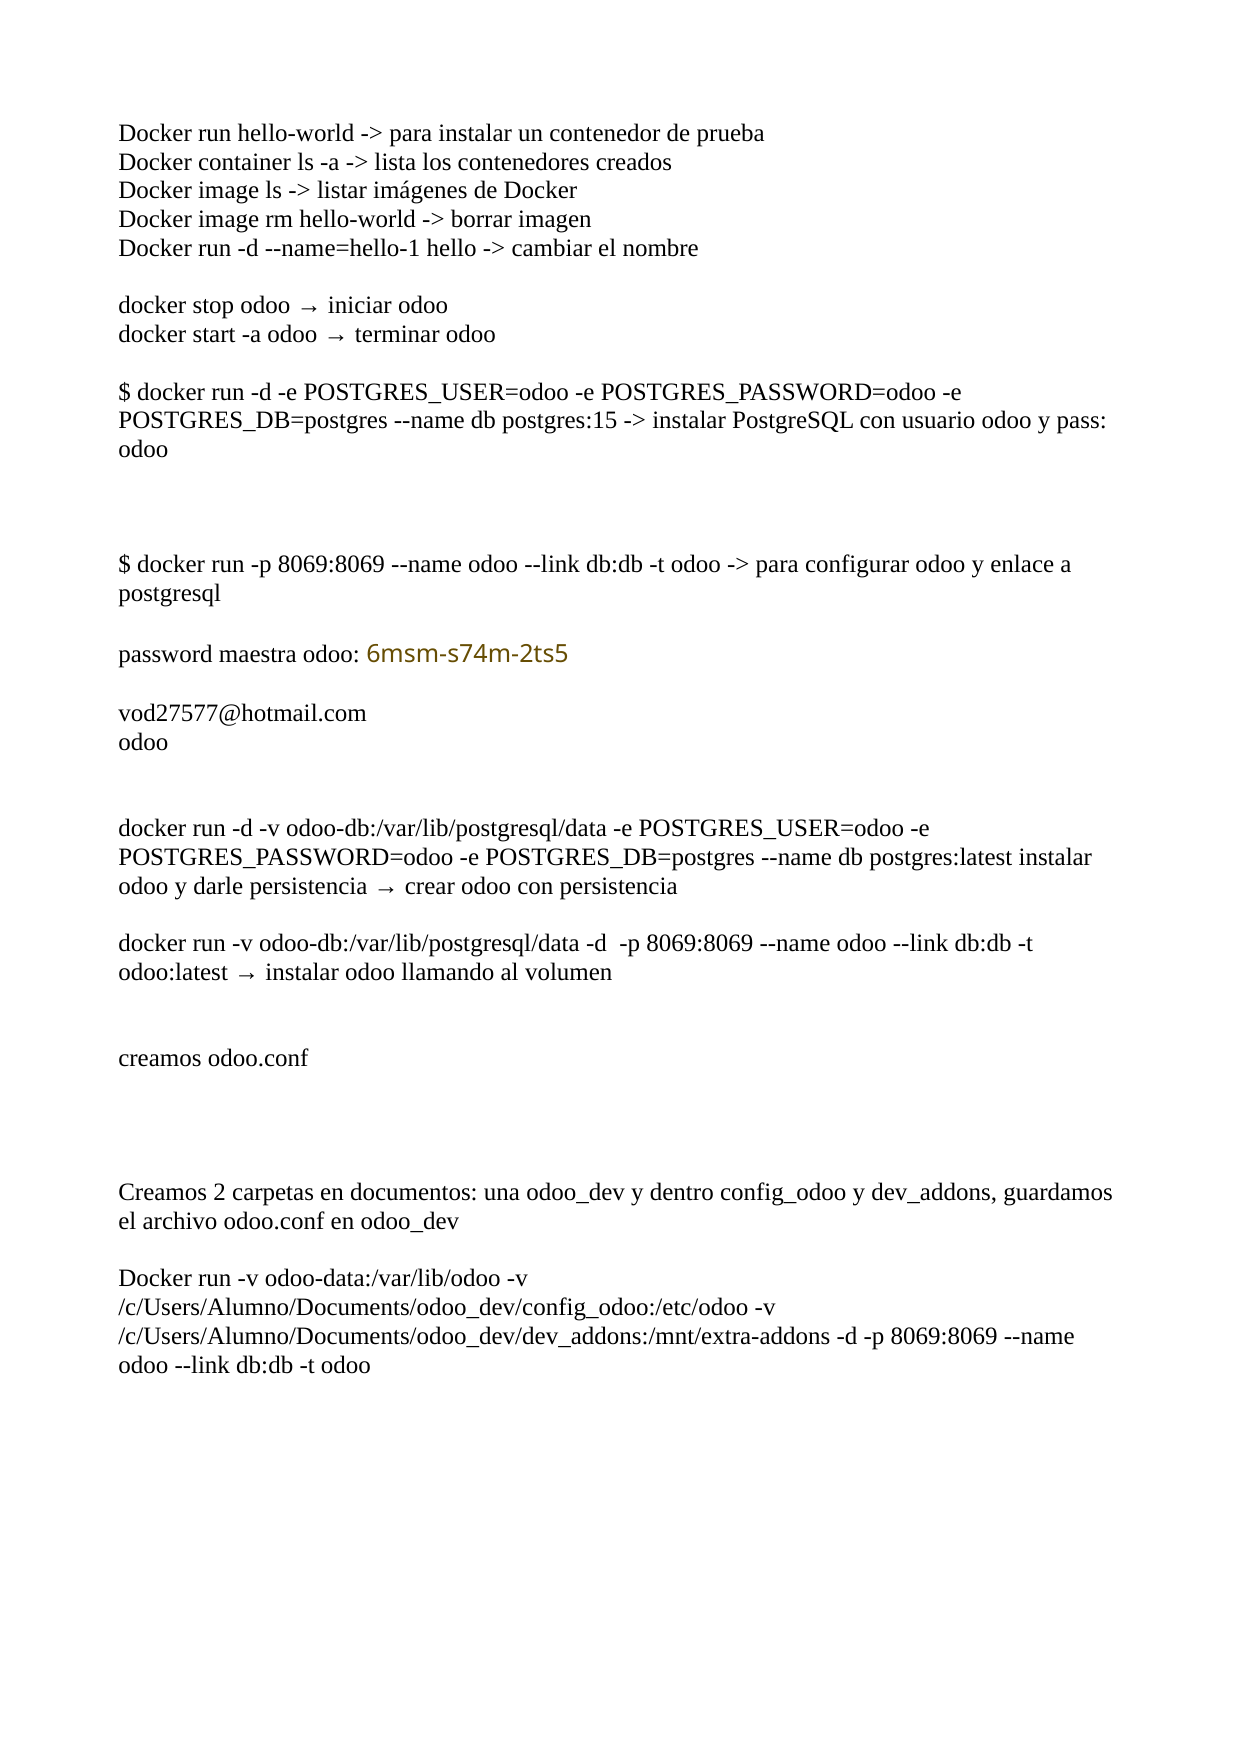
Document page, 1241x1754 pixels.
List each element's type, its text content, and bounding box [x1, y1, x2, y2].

text Docker image ls -> listar imágenes de Docker [118, 176, 1122, 204]
text docker run -v odoo-db:/var/lib/postgresql/data -d -p 8069:8069 --name odoo --link db:db -t odoo:latest → instalar odoo llamando al volumen [118, 928, 1122, 986]
text odoo [118, 727, 1122, 756]
text Docker run -v odoo-data:/var/lib/odoo -v /c/Users/Alumno/Documents/odoo_dev/config_odoo:/etc/odoo -v /c/Users/Alumno/Documents/odoo_dev/dev_addons:/mnt/extra-addons -d -p 8069:8069 --name odoo --link db:db -t odoo [118, 1263, 1122, 1378]
text creamos odoo.conf [118, 1043, 1122, 1072]
text $ docker run -d -e POSTGRES_USER=odoo -e POSTGRES_PASSWORD=odoo -e POSTGRES_DB=postgres --name db postgres:15 -> instalar PostgreSQL con usuario odoo y pass: odoo [118, 377, 1122, 463]
text Docker container ls -a -> lista los contenedores creados [118, 147, 1122, 176]
text Docker run hello-world -> para instalar un contenedor de prueba [118, 118, 1122, 147]
text Docker image rm hello-world -> borrar imagen [118, 204, 1122, 233]
text vod27577@hotmail.com [118, 698, 1122, 727]
text Creamos 2 carpetas en documentos: una odoo_dev y dentro config_odoo y dev_addons, guardamos el archivo odoo.conf en odoo_dev [118, 1177, 1122, 1235]
text password maestra odoo: 6msm-s74m-2ts5 [118, 636, 1122, 670]
text docker start -a odoo → terminar odoo [118, 319, 1122, 348]
text docker run -d -v odoo-db:/var/lib/postgresql/data -e POSTGRES_USER=odoo -e POSTGRES_PASSWORD=odoo -e POSTGRES_DB=postgres --name db postgres:latest instalar odoo y darle persistencia → crear odoo con persistencia [118, 813, 1122, 900]
text $ docker run -p 8069:8069 --name odoo --link db:db -t odoo -> para configurar odoo y enlace a postgresql [118, 549, 1122, 607]
text docker stop odoo → iniciar odoo [118, 291, 1122, 319]
text Docker run -d --name=hello-1 hello -> cambiar el nombre [118, 233, 1122, 262]
